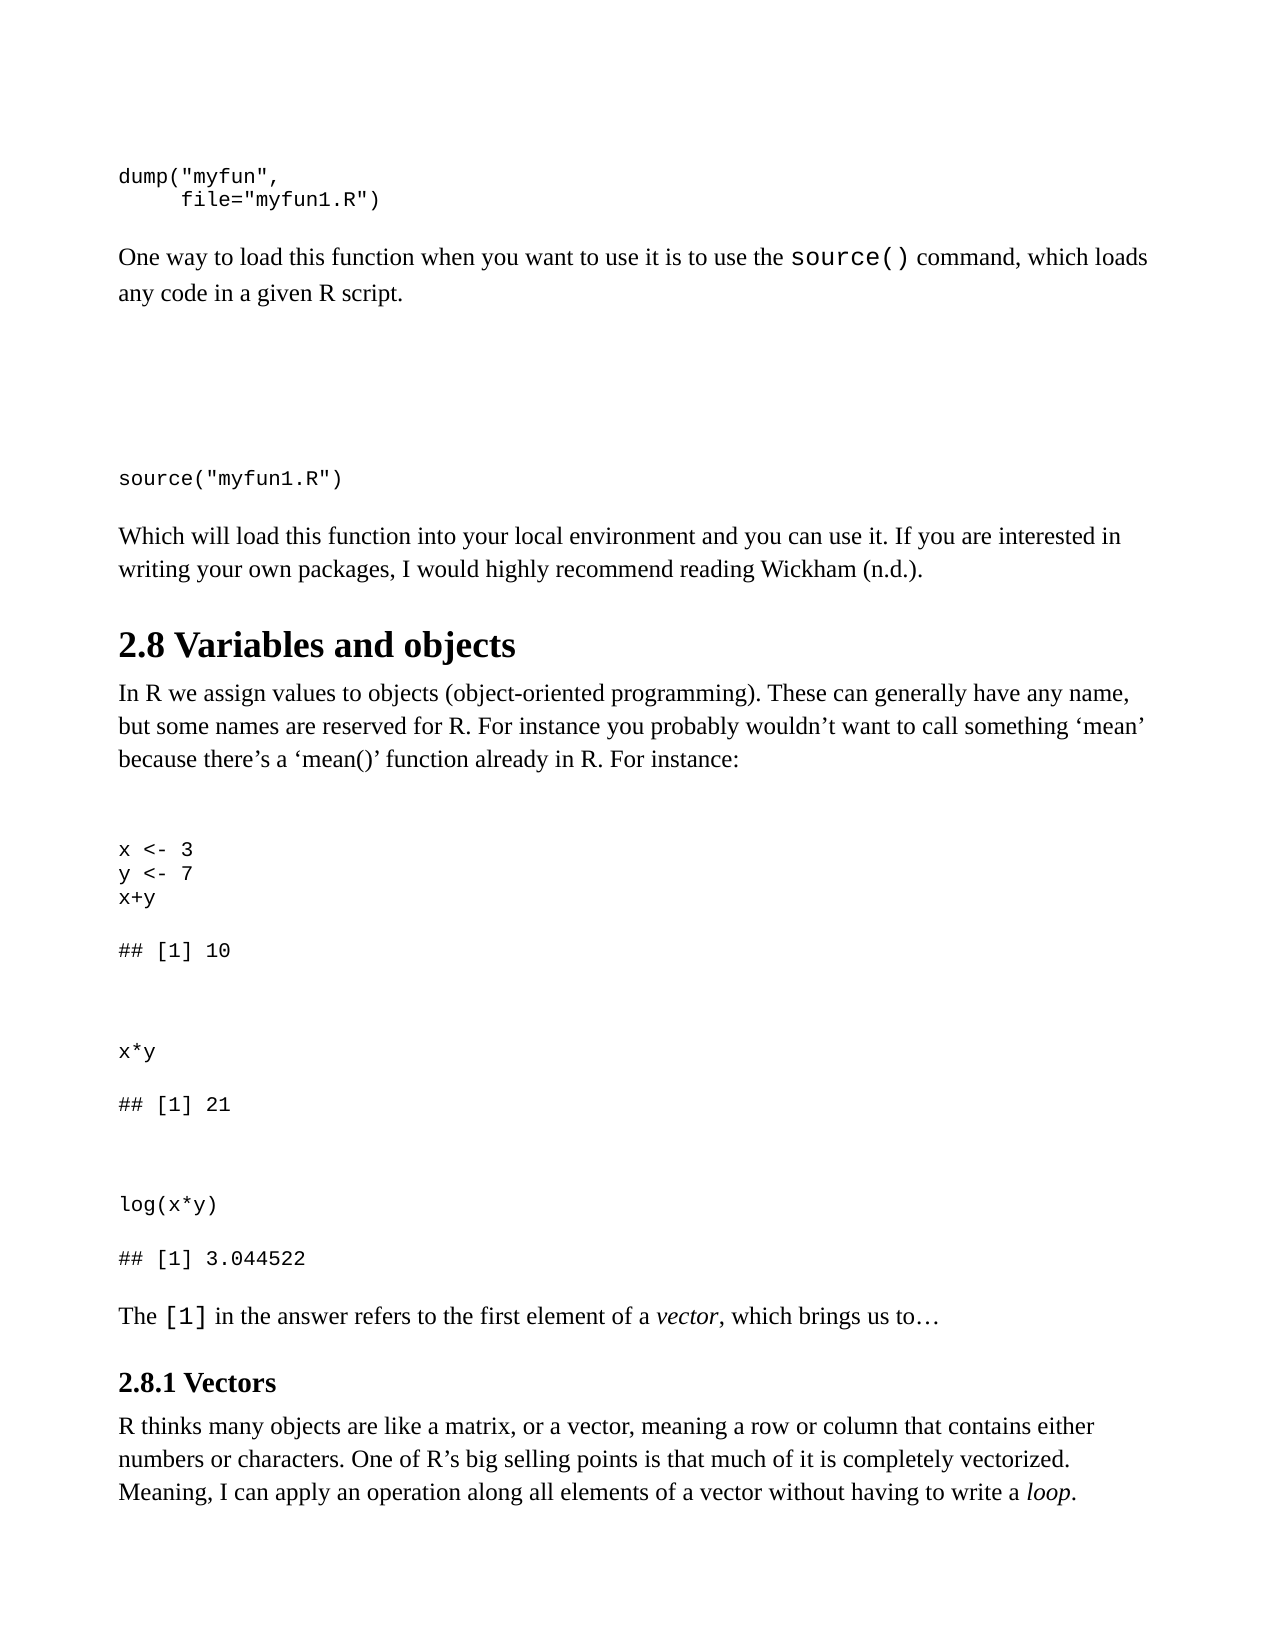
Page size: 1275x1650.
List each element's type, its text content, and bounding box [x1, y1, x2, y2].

text Which will load this function into your local environment and you can use it. If you are interested in writing your own packages, I would highly recommend reading Wickham (n.d.). [118, 521, 1157, 583]
text y <- 7 [118, 863, 1157, 887]
text file="myfun1.R") [118, 189, 1157, 213]
text ## [1] 21 [118, 1094, 1157, 1117]
text ## [1] 3.044522 [118, 1248, 1157, 1271]
text ## [1] 10 [118, 940, 1157, 963]
text source("myfun1.R") [118, 468, 1157, 492]
text dump("myfun", [118, 166, 1157, 189]
text log(x*y) [118, 1194, 1157, 1218]
text x <- 3 [118, 839, 1157, 863]
text x+y [118, 887, 1157, 910]
subtitle 2.8 Variables and objects [118, 623, 1157, 666]
text R thinks many objects are like a matrix, or a vector, meaning a row or column that contains either numbers or characters. One of R’s big selling points is that much of it is completely vectorized. Meaning, I can apply an operation along all elements of a vector without having to write a loop. [118, 1411, 1157, 1506]
subtitle 2.8.1 Vectors [118, 1365, 1157, 1399]
text x*y [118, 1041, 1157, 1064]
text One way to load this function when you want to use it is to use the source() command, which loads any code in a given R script. [118, 242, 1157, 306]
text The [1] in the answer refers to the first element of a vector, which brings us to… [118, 1301, 1157, 1332]
text In R we assign values to objects (object-oriented programming). These can generally have any name, but some names are reserved for R. For instance you probably wouldn’t want to call something ‘mean’ because there’s a ‘mean()’ function already in R. For instance: [118, 678, 1157, 773]
